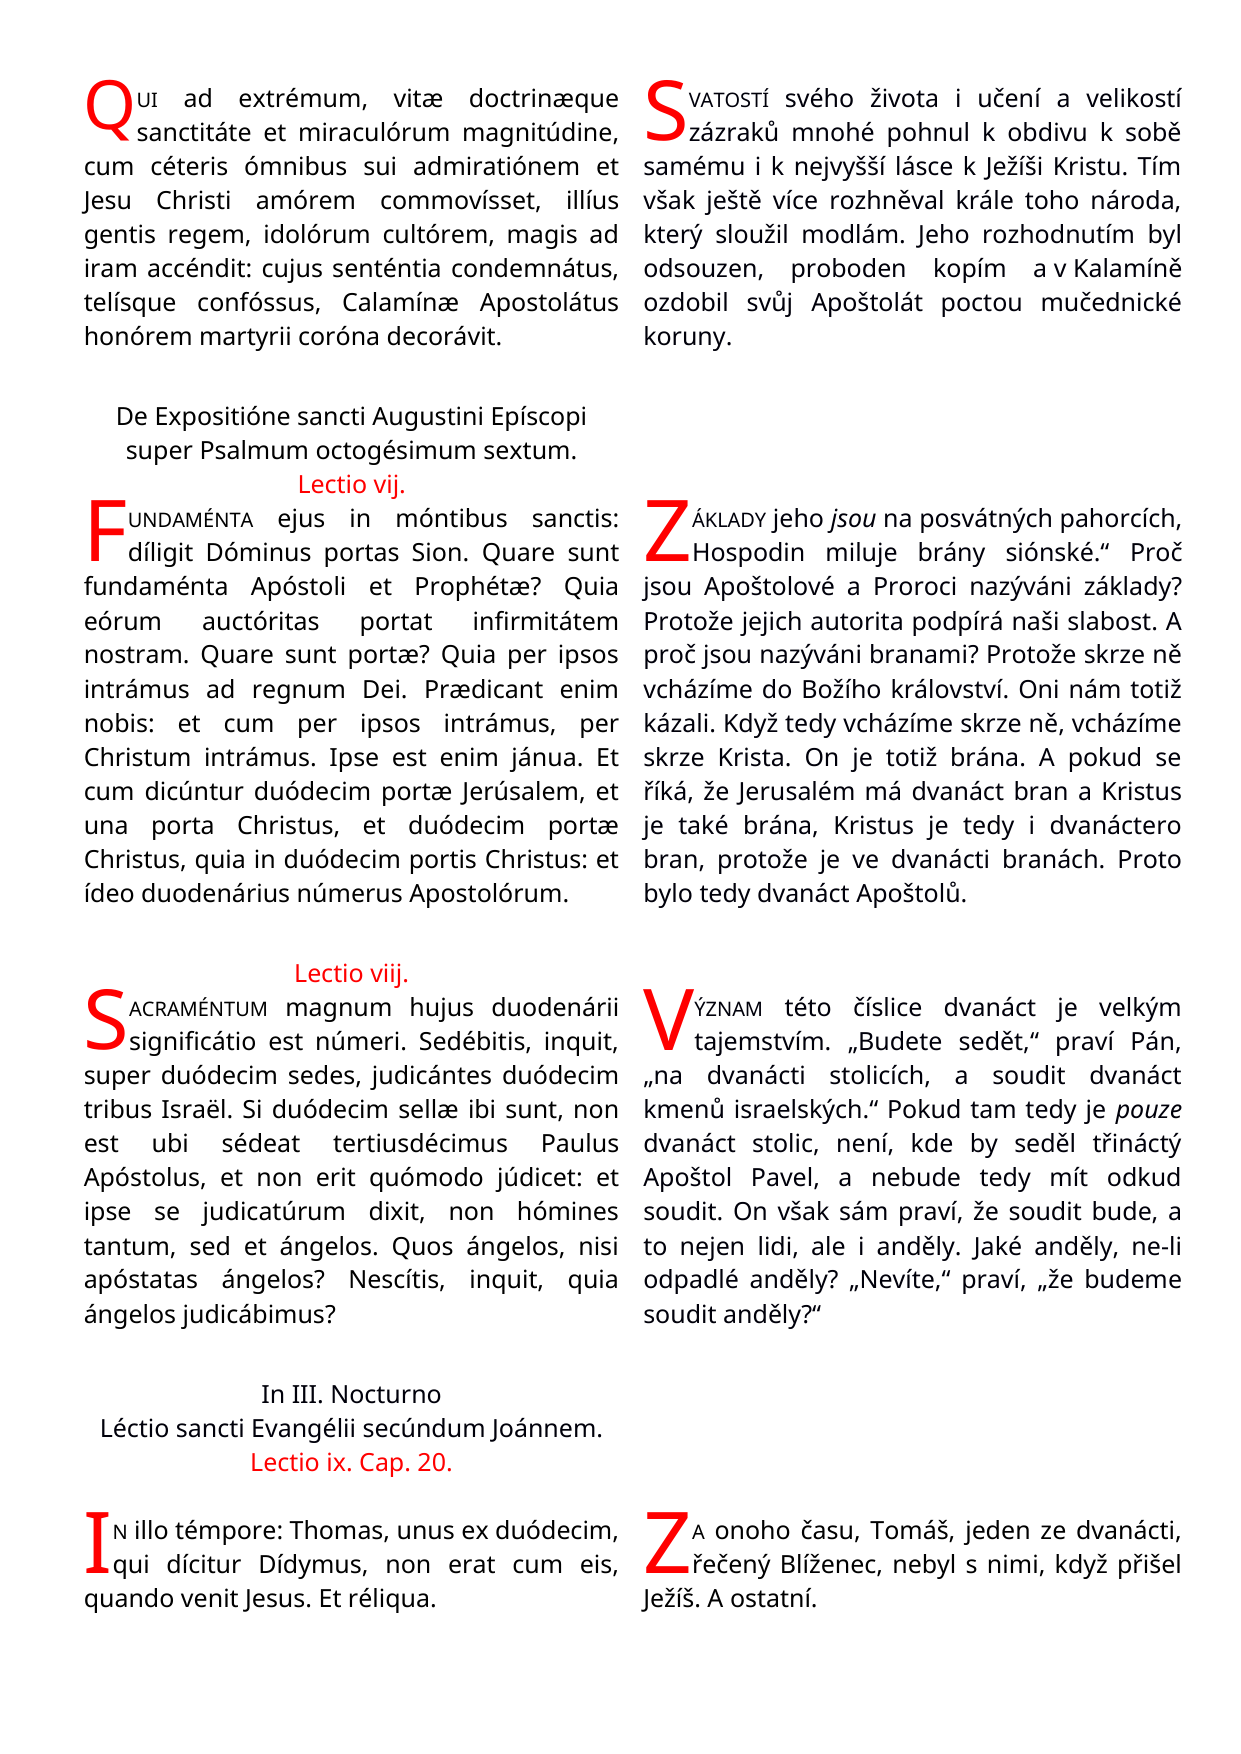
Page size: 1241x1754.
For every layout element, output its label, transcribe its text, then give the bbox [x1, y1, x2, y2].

table_cell Za onoho času, Tomáš, jeden ze dvanácti, řečený Blíženec, nebyl s nimi, když přišel Ježíš. A ostatní. Nejdražší bratři, čeho jste si v této pasáži všimli? Myslíte, že se stalo náhodou, že tento vyvolený učedník tehdy nebyl přítomen, poté však přišel a slyšel, slyšel a pochyboval, pochyboval a dotkl se, dotkl se a uvěřil? Nikoliv náhodou, ale božskou prozřetelností se to stalo. Nejvyšší dobrota totiž podivuhodným řízením způsobila, že onen pochybující učedník, když se dotkl tělesných ran svého Učitele, uzdravil i rány naší nedůvěřivosti. [631, 1370, 1194, 1655]
table_cell Význam této číslice dvanáct je velkým tajemstvím. „Budete sedět,“ praví Pán, „na dvanácti stolicích, a soudit dvanáct kmenů israelských.“ Pokud tam tedy je pouze dvanáct stolic, není, kde by seděl třináctý Apoštol Pavel, a nebude tedy mít odkud soudit. On však sám praví, že soudit bude, a to nejen lidi, ale i anděly. Jaké anděly, ne-li odpadlé anděly? „Nevíte,“ praví, „že budeme soudit anděly?“ [631, 950, 1194, 1370]
table_cell Qui ad extrémum, vitæ doctrinæque sanctitáte et miraculórum magnitúdine, cum céteris ómnibus sui admiratiónem et Jesu Christi amórem commovísset, illíus gentis regem, idolórum cultórem, magis ad iram accéndit: cujus senténtia condemnátus, telísque confóssus, Calamínæ Apostolátus honórem martyrii coróna decorávit. [72, 74, 631, 393]
table_cell In III. Nocturno Léctio sancti Evangélii secúndum Joánnem. Lectio ix. Cap. 20. In illo témpore: Thomas, unus ex duódecim, qui dícitur Dídymus, non erat cum eis, quando venit Jesus. Et réliqua. Homilia sancti Gregórii Papæ. Homilía 26 in Evangelia. Quid, fratres charíssimi, quid inter hæc animadvértitis? Numquid casu gestum créditis, ut eléctus ille discípulus tunc deésset, post autem véniens audíret, áudiens dubitáret, dúbitans palpáret, pálpans créderet? Non hoc casu, sed divína dispensatióne gestum est. Egit namque miro modo supérna cleméntia, ut discípulus ille dúbitans, dum in Magístro suo vúlnera palpáret carnis, in nobis vúlnera sanáret infidelitátis. [72, 1370, 631, 1655]
table_cell Svatostí svého života i učení a velikostí zázraků mnohé pohnul k obdivu k sobě samému i k nejvyšší lásce k Ježíši Kristu. Tím však ještě více rozhněval krále toho národa, který sloužil modlám. Jeho rozhodnutím byl odsouzen, proboden kopím a v Kalamíně ozdobil svůj Apoštolát poctou mučednické koruny. [631, 74, 1194, 393]
table_cell Lectio viij. Sacraméntum magnum hujus duodenárii significátio est númeri. Sedébitis, inquit, super duódecim sedes, judicántes duódecim tribus Israël. Si duódecim sellæ ibi sunt, non est ubi sédeat tertiusdécimus Paulus Apóstolus, et non erit quómodo júdicet: et ipse se judicatúrum dixit, non hómines tantum, sed et ángelos. Quos ángelos, nisi apóstatas ángelos? Nescítis, inquit, quia ángelos judicábimus? [72, 950, 631, 1370]
table_cell De Expositióne sancti Augustini Epíscopi super Psalmum octogésimum sextum. Lectio vij. Fundaménta ejus in móntibus sanctis: díligit Dóminus portas Sion. Quare sunt fundaménta Apóstoli et Prophétæ? Quia eórum auctóritas portat infirmitátem nostram. Quare sunt portæ? Quia per ipsos intrámus ad regnum Dei. Prædicant enim nobis: et cum per ipsos intrámus, per Christum intrámus. Ipse est enim jánua. Et cum dicúntur duódecim portæ Jerúsalem, et una porta Christus, et duódecim portæ Christus, quia in duódecim portis Christus: et ídeo duodenárius númerus Apostolórum. [72, 393, 631, 950]
table_cell Základy jeho jsou na posvátných pahorcích, Hospodin miluje brány siónské.“ Proč jsou Apoštolové a Proroci nazýváni základy? Protože jejich autorita podpírá naši slabost. A proč jsou nazýváni branami? Protože skrze ně vcházíme do Božího království. Oni nám totiž kázali. Když tedy vcházíme skrze ně, vcházíme skrze Krista. On je totiž brána. A pokud se říká, že Jerusalém má dvanáct bran a Kristus je také brána, Kristus je tedy i dvanáctero bran, protože je ve dvanácti branách. Proto bylo tedy dvanáct Apoštolů. [631, 393, 1194, 950]
